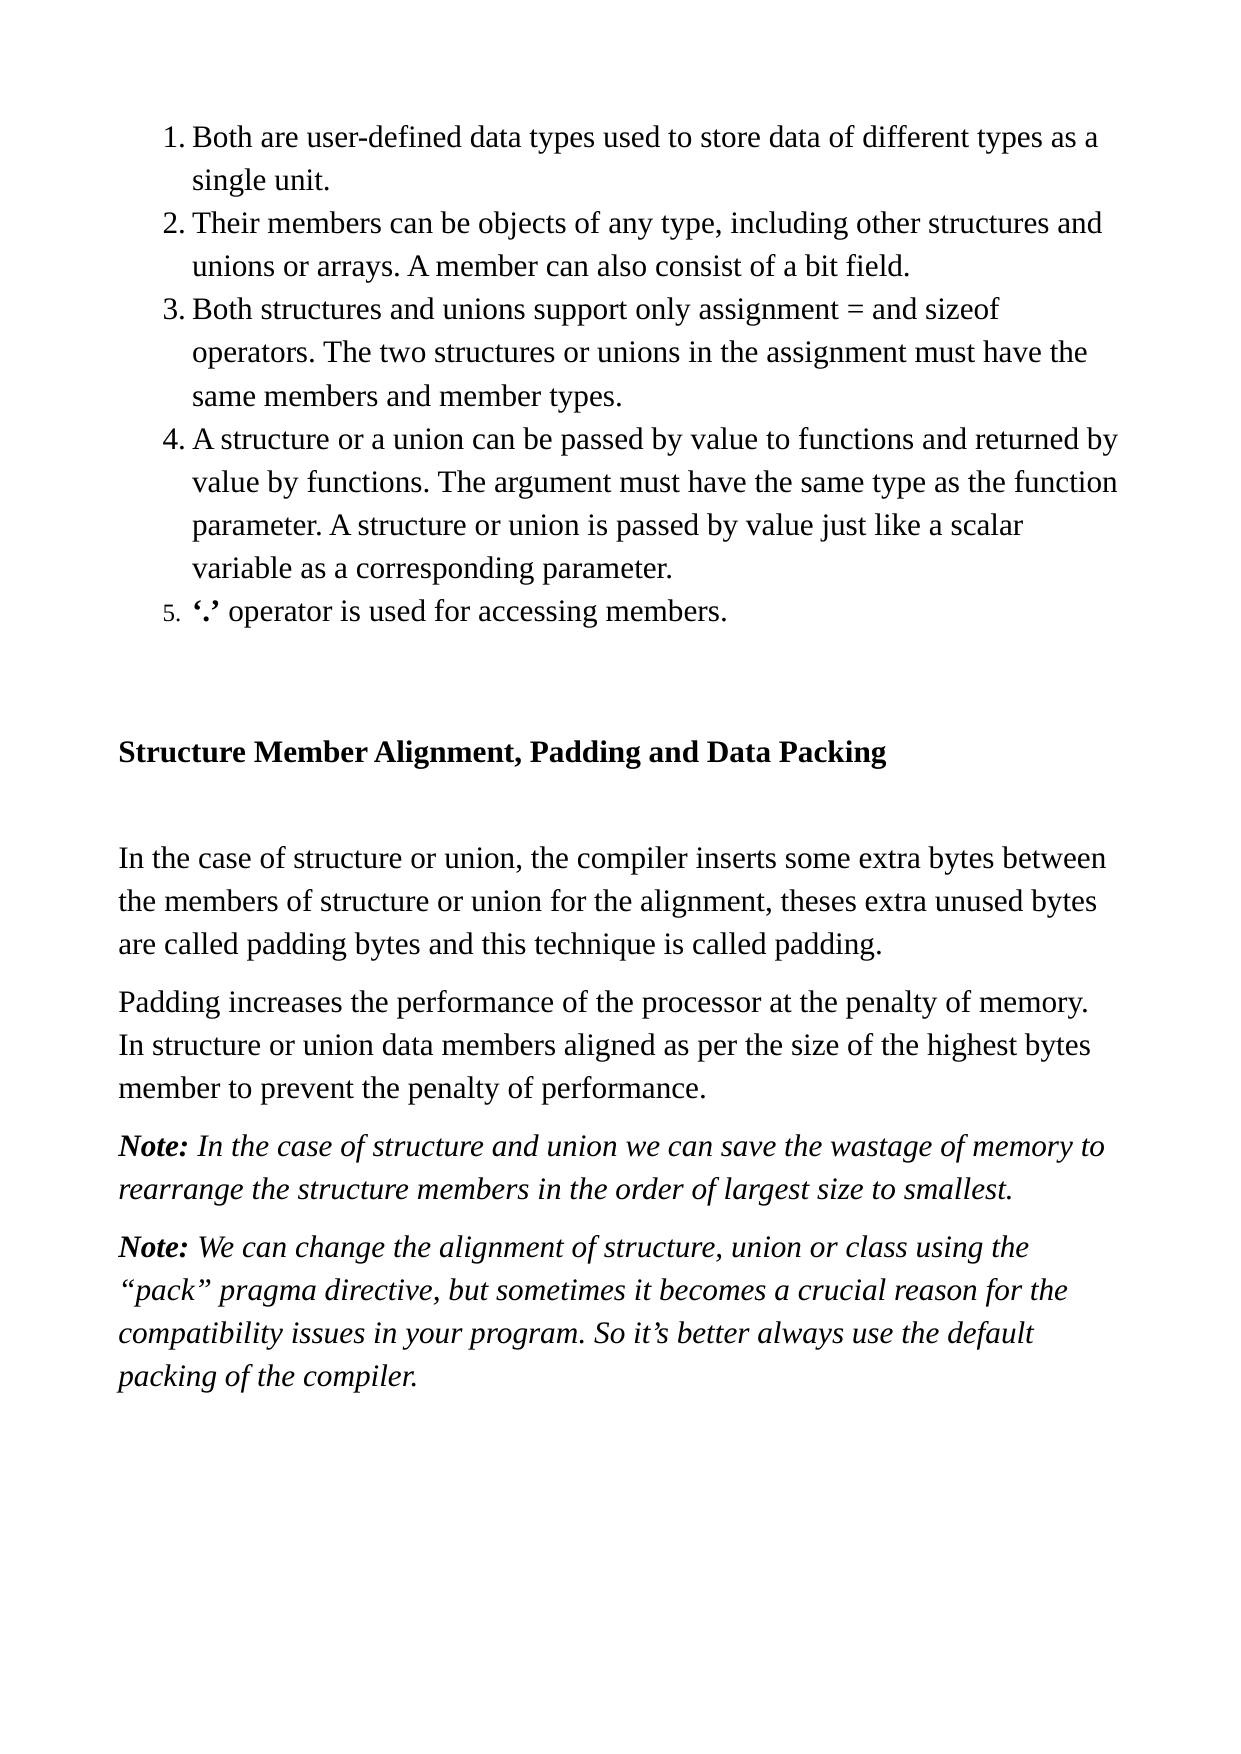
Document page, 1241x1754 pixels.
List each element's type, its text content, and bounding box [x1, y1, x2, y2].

text Note: In the case of structure and union we can save the wastage of memory to rearrange the structure members in the order of largest size to smallest. [118, 1127, 1122, 1206]
list ‘.’ operator is used for accessing members. [162, 592, 1122, 628]
text Note: We can change the alignment of structure, union or class using the “pack” pragma directive, but sometimes it becomes a crucial reason for the compatibility issues in your program. So it’s better always use the default packing of the compiler. [118, 1228, 1122, 1393]
list Both are user-defined data types used to store data of different types as a single unit. [162, 118, 1122, 197]
list Their members can be objects of any type, including other structures and unions or arrays. A member can also consist of a bit field. [162, 204, 1122, 283]
list A structure or a union can be passed by value to functions and returned by value by functions. The argument must have the same type as the function parameter. A structure or union is passed by value just like a scalar variable as a corresponding parameter. [162, 420, 1122, 585]
text In the case of structure or union, the compiler inserts some extra bytes between the members of structure or union for the alignment, theses extra unused bytes are called padding bytes and this technique is called padding. [118, 839, 1122, 961]
text Padding increases the performance of the processor at the penalty of memory. In structure or union data members aligned as per the size of the highest bytes member to prevent the penalty of performance. [118, 983, 1122, 1105]
list Both structures and unions support only assignment = and sizeof operators. The two structures or unions in the assignment must have the same members and member types. [162, 291, 1122, 413]
subtitle Structure Member Alignment, Padding and Data Packing [118, 733, 1122, 769]
